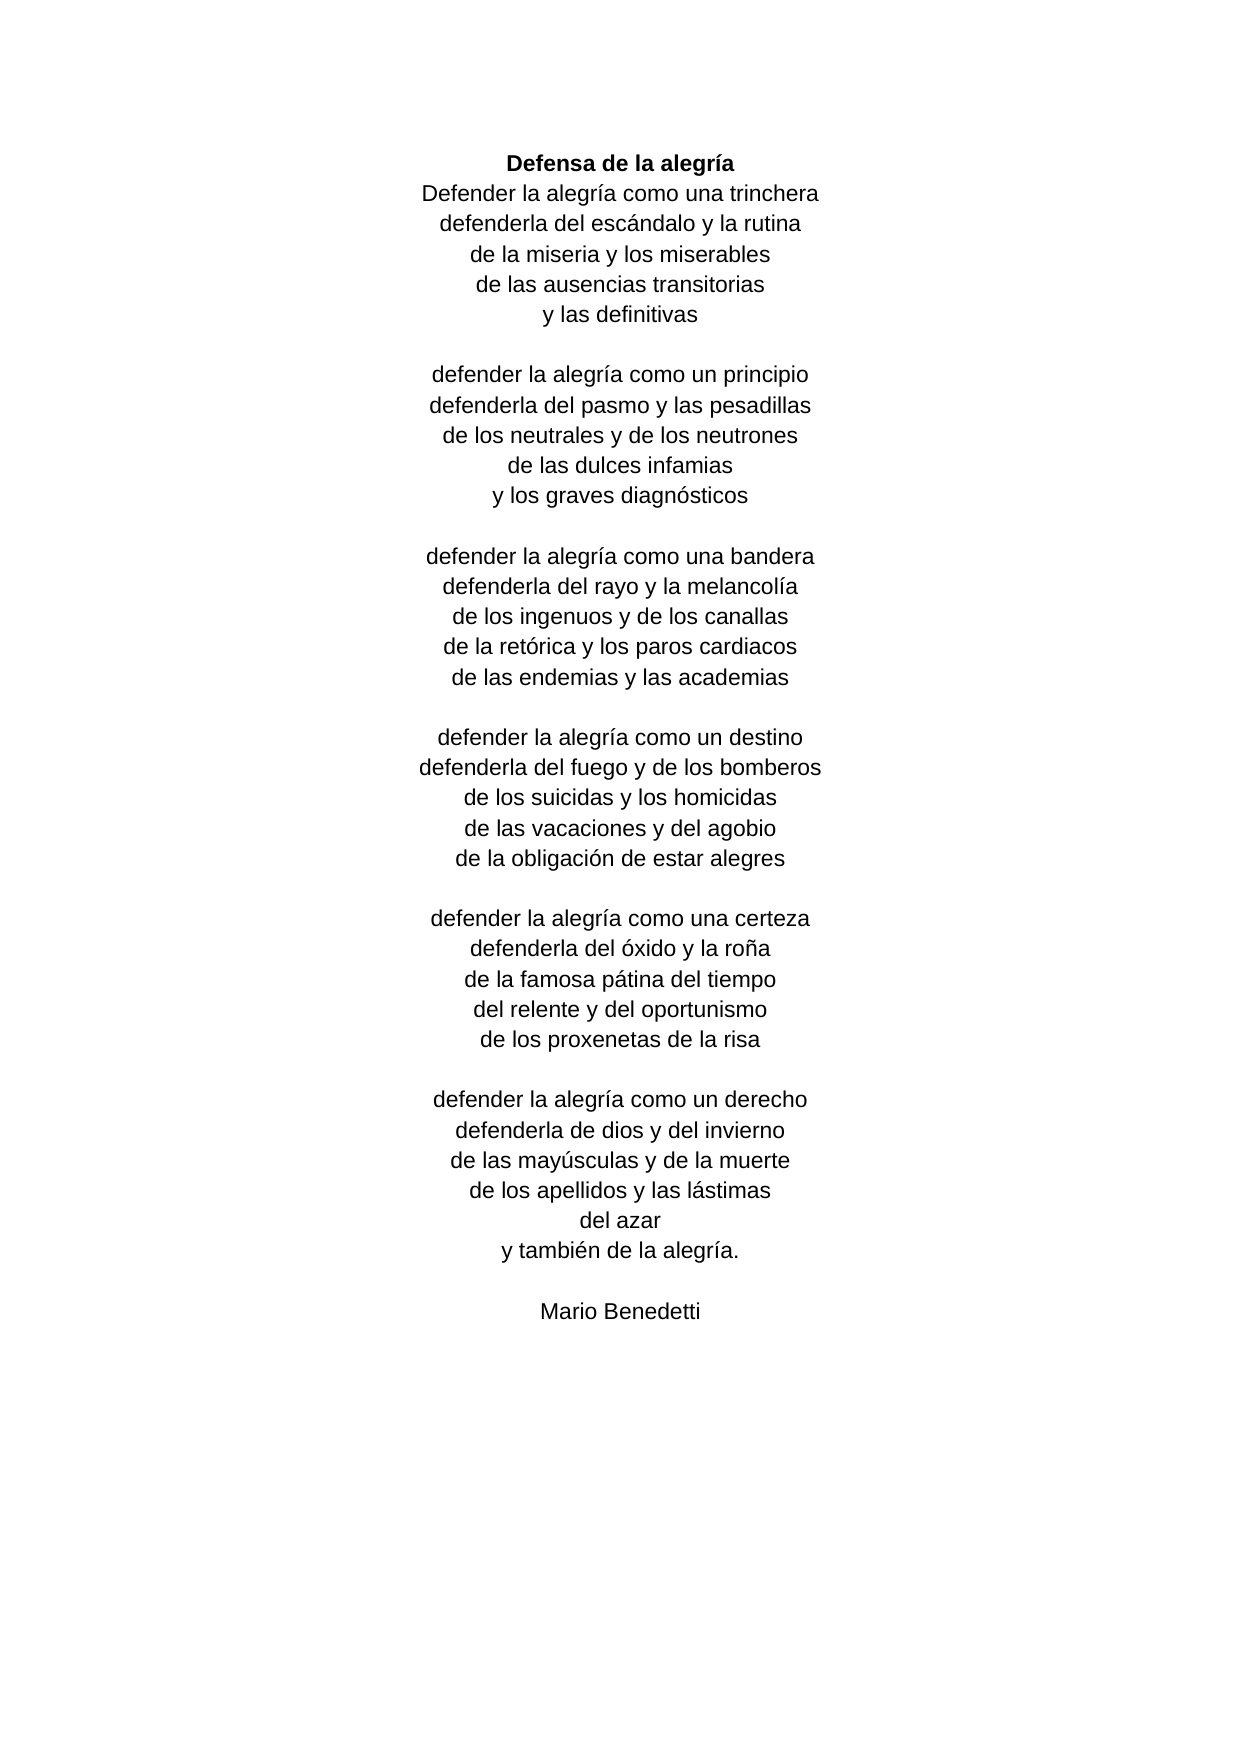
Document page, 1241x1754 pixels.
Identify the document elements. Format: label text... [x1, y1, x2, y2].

text de los neutrales y de los neutrones [150, 422, 1090, 448]
text de la retórica y los paros cardiacos [150, 633, 1090, 660]
text del azar [150, 1207, 1090, 1234]
text defenderla del escándalo y la rutina [150, 210, 1090, 237]
text defenderla del pasmo y las pesadillas [150, 392, 1090, 418]
text de la miseria y los miserables [150, 241, 1090, 267]
text defender la alegría como un principio [150, 361, 1090, 388]
text de los suicidas y los homicidas [150, 784, 1090, 811]
text defender la alegría como una certeza [150, 905, 1090, 932]
text de los proxenetas de la risa [150, 1026, 1090, 1052]
text defender la alegría como un destino [150, 724, 1090, 750]
text defenderla del fuego y de los bomberos [150, 754, 1090, 781]
text de la famosa pátina del tiempo [150, 966, 1090, 992]
text de los apellidos y las lástimas [150, 1177, 1090, 1203]
text Defensa de la alegría [150, 150, 1090, 176]
text y los graves diagnósticos [150, 482, 1090, 509]
text de los ingenuos y de los canallas [150, 603, 1090, 629]
text defender la alegría como un derecho [150, 1086, 1090, 1113]
text de las dulces infamias [150, 452, 1090, 478]
text de las mayúsculas y de la muerte [150, 1147, 1090, 1173]
text defenderla de dios y del invierno [150, 1117, 1090, 1143]
text de las ausencias transitorias [150, 271, 1090, 297]
text de la obligación de estar alegres [150, 845, 1090, 871]
text de las endemias y las academias [150, 663, 1090, 690]
text defender la alegría como una bandera [150, 543, 1090, 569]
text Mario Benedetti [150, 1298, 1090, 1324]
text y también de la alegría. [150, 1237, 1090, 1264]
text defenderla del rayo y la melancolía [150, 573, 1090, 599]
text defenderla del óxido y la roña [150, 935, 1090, 962]
text de las vacaciones y del agobio [150, 814, 1090, 841]
text y las definitivas [150, 301, 1090, 327]
text Defender la alegría como una trinchera [150, 180, 1090, 207]
text del relente y del oportunismo [150, 996, 1090, 1022]
